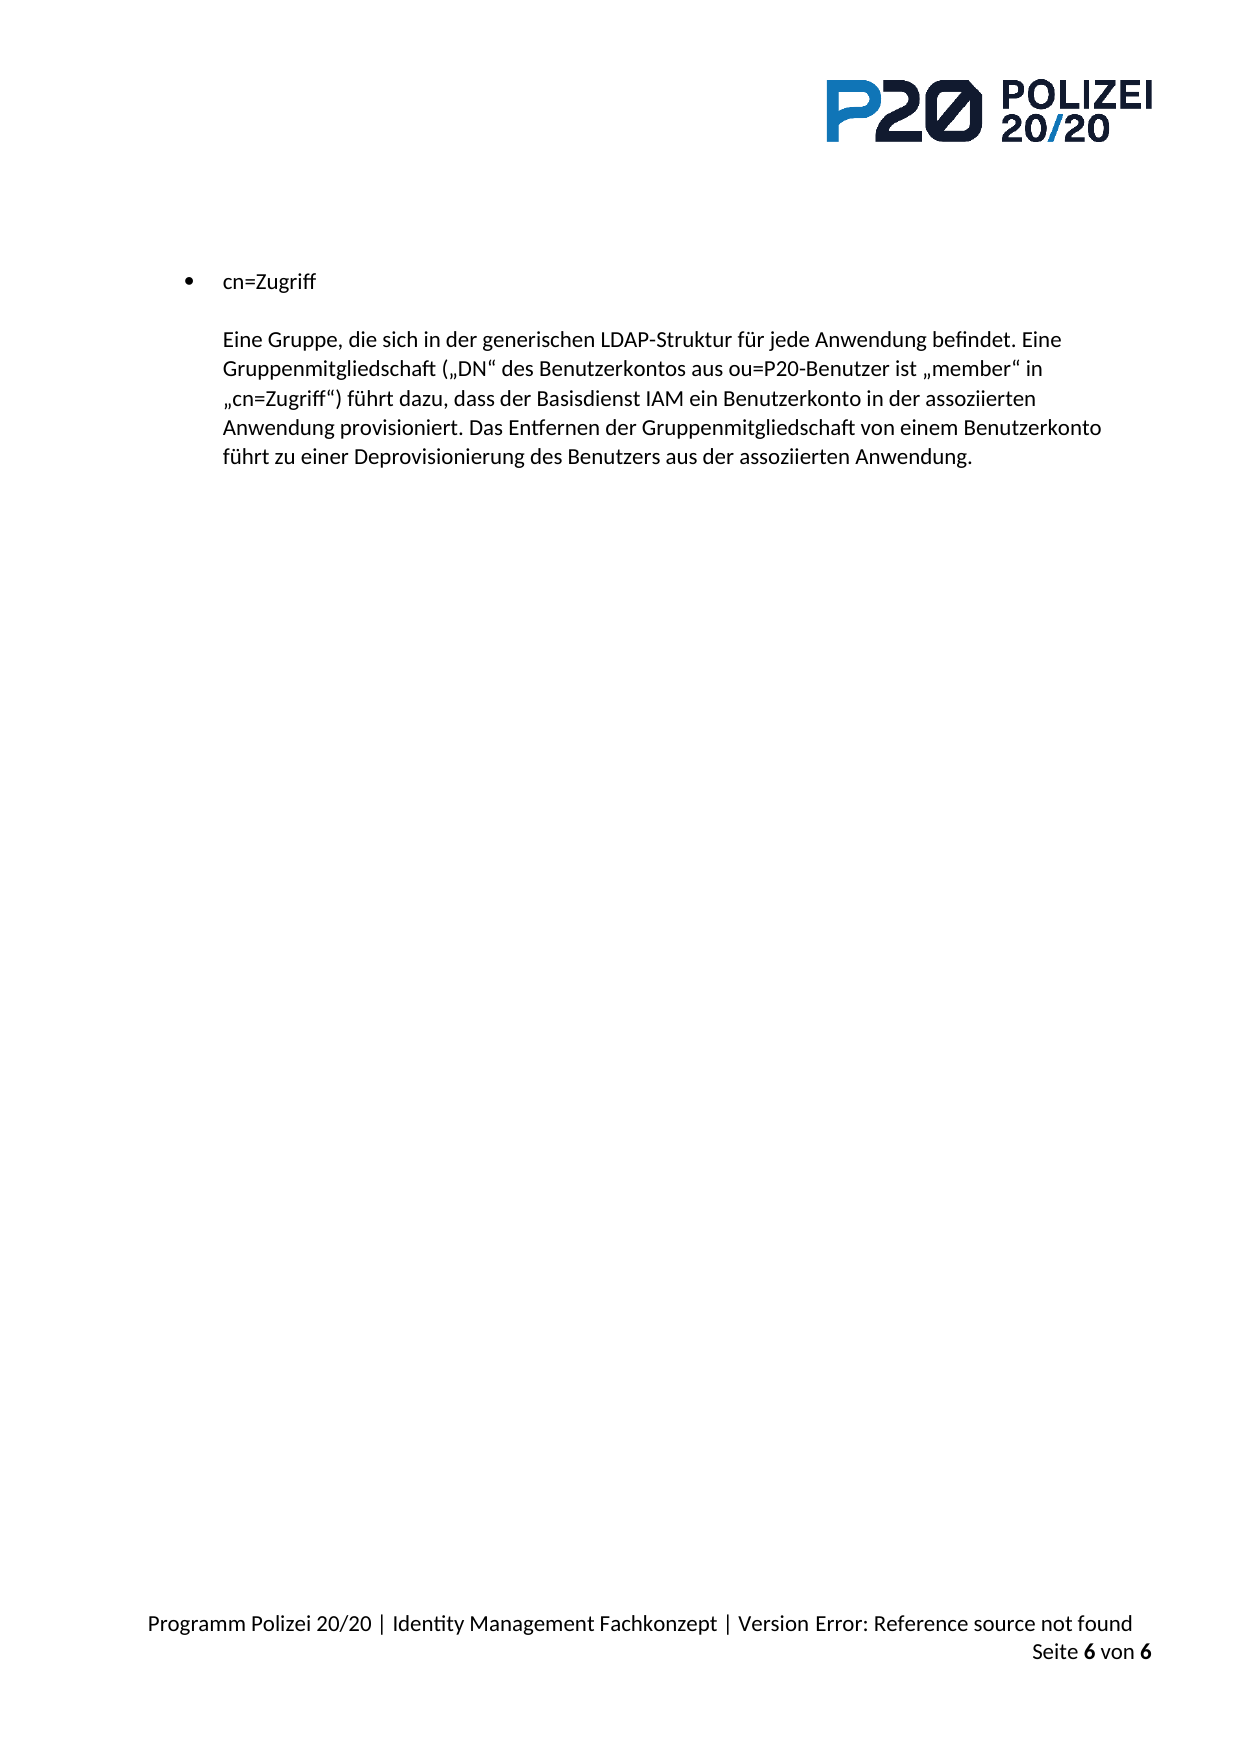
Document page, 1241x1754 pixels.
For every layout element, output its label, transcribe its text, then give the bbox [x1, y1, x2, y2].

list cn=Zugriff Eine Gruppe, die sich in der generischen LDAP-Struktur für jede Anwendung befindet. Eine Gruppenmitgliedschaft („DN“ des Benutzerkontos aus ou=P20-Benutzer ist „member“ in „cn=Zugriff“) führt dazu, dass der Basisdienst IAM ein Benutzerkonto in der assoziierten Anwendung provisioniert. Das Entfernen der Gruppenmitgliedschaft von einem Benutzerkonto führt zu einer Deprovisionierung des Benutzers aus der assoziierten Anwendung. [185, 266, 1152, 470]
